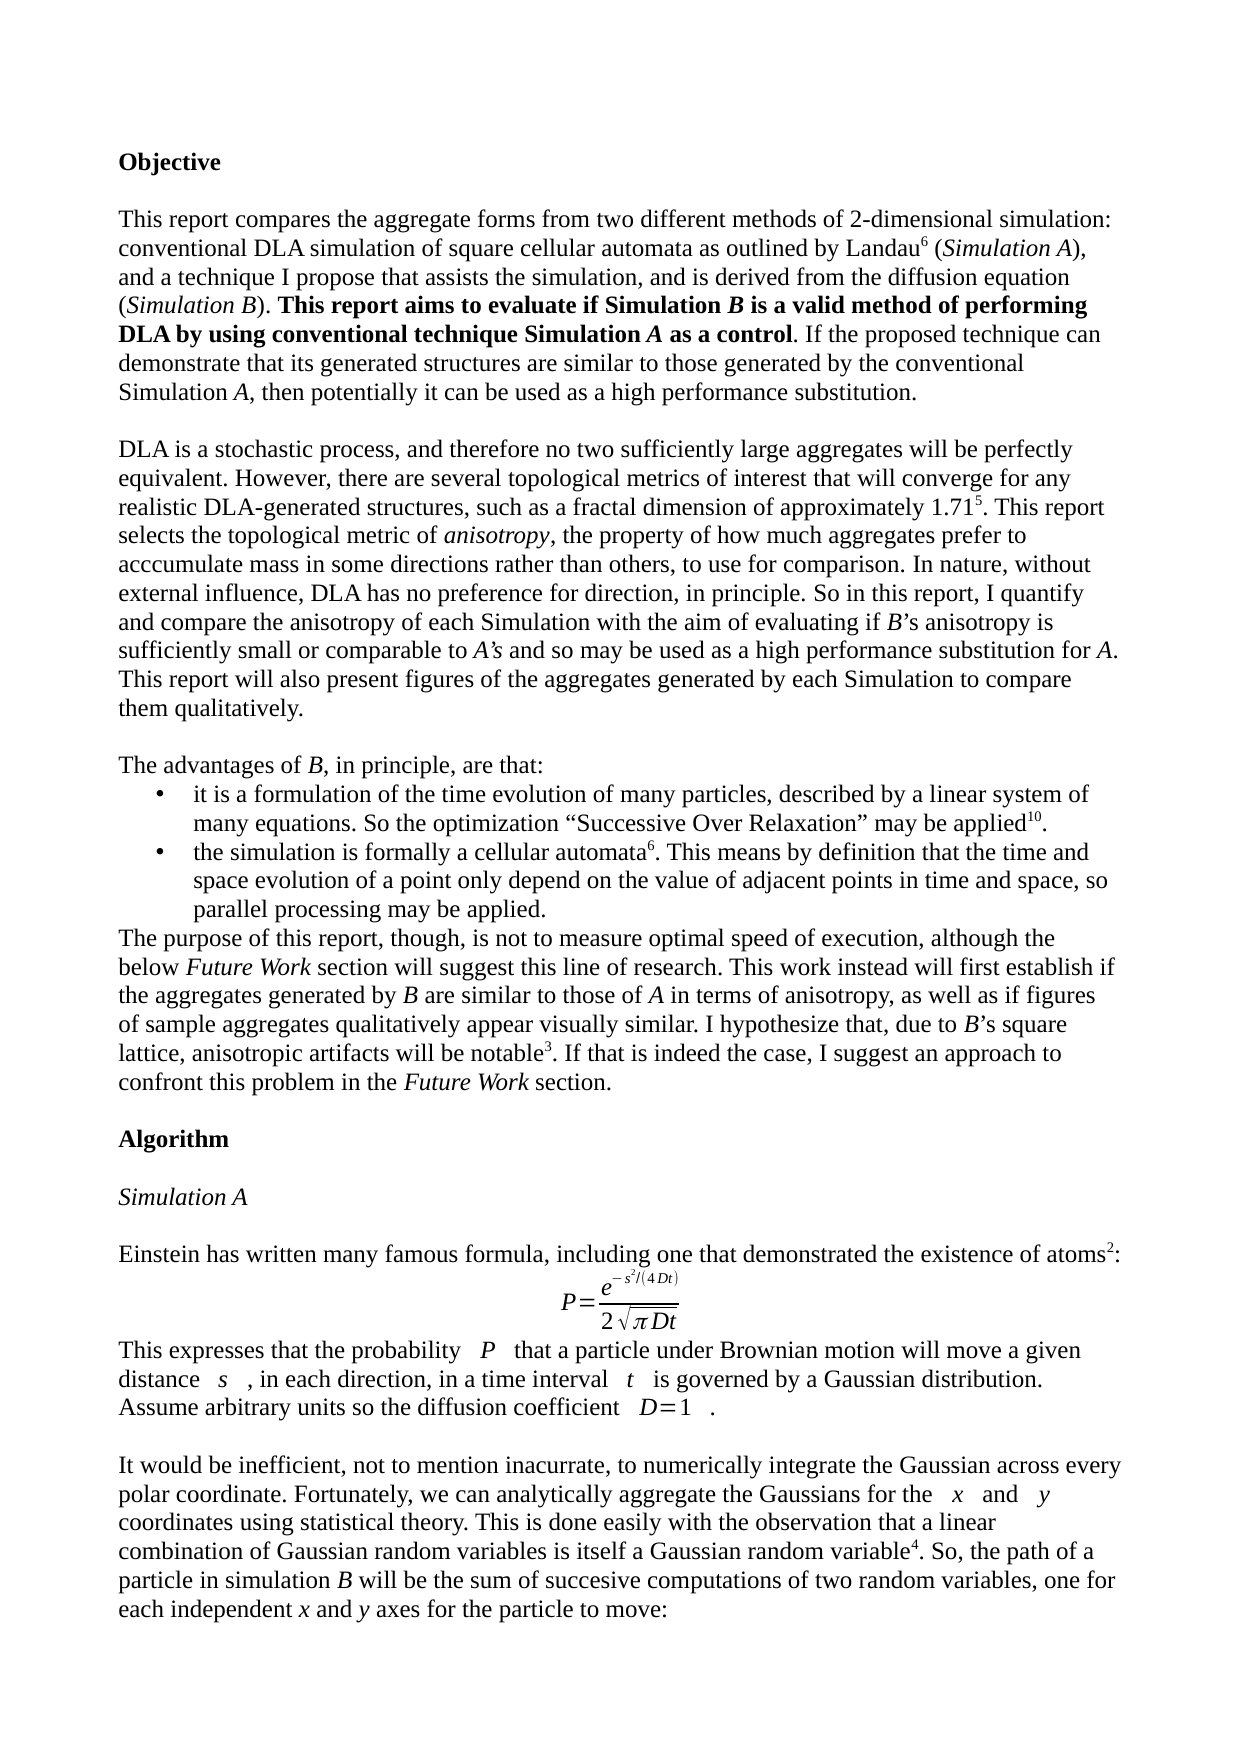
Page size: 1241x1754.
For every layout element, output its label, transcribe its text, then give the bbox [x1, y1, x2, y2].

list the simulation is formally a cellular automata6. This means by definition that the time and space evolution of a point only depend on the value of adjacent points in time and space, so parallel processing may be applied. [156, 837, 1122, 923]
list it is a formulation of the time evolution of many particles, described by a linear system of many equations. So the optimization “Successive Over Relaxation” may be applied10. [156, 779, 1122, 837]
text This expresses that the probabilitythat a particle under Brownian motion will move a given distance, in each direction, in a time intervalis governed by a Gaussian distribution. Assume arbitrary units so the diffusion coefficient. [118, 1335, 1122, 1421]
text DLA is a stochastic process, and therefore no two sufficiently large aggregates will be perfectly equivalent. However, there are several topological metrics of interest that will converge for any realistic DLA-generated structures, such as a fractal dimension of approximately 1.715. This report selects the topological metric of anisotropy, the property of how much aggregates prefer to acccumulate mass in some directions rather than others, to use for comparison. In nature, without external influence, DLA has no preference for direction, in principle. So in this report, I quantify and compare the anisotropy of each Simulation with the aim of evaluating if B’s anisotropy is sufficiently small or comparable to A’s and so may be used as a high performance substitution for A. This report will also present figures of the aggregates generated by each Simulation to compare them qualitatively. [118, 434, 1122, 722]
text Objective [118, 147, 1122, 176]
text Algorithm [118, 1124, 1122, 1153]
text It would be inefficient, not to mention inacurrate, to numerically integrate the Gaussian across every polar coordinate. Fortunately, we can analytically aggregate the Gaussians for theandcoordinates using statistical theory. This is done easily with the observation that a linear combination of Gaussian random variables is itself a Gaussian random variable4. So, the path of a particle in simulation B will be the sum of succesive computations of two random variables, one for each independent x and y axes for the particle to move: [118, 1450, 1122, 1622]
text The advantages of B, in principle, are that: [118, 751, 1122, 779]
text Einstein has written many famous formula, including one that demonstrated the existence of atoms2: [118, 1239, 1122, 1268]
text Simulation A [118, 1182, 1122, 1211]
text This report compares the aggregate forms from two different methods of 2-dimensional simulation: conventional DLA simulation of square cellular automata as outlined by Landau6 (Simulation A), and a technique I propose that assists the simulation, and is derived from the diffusion equation (Simulation B). This report aims to evaluate if Simulation B is a valid method of performing DLA by using conventional technique Simulation A as a control. If the proposed technique can demonstrate that its generated structures are similar to those generated by the conventional Simulation A, then potentially it can be used as a high performance substitution. [118, 204, 1122, 406]
text The purpose of this report, though, is not to measure optimal speed of execution, although the below Future Work section will suggest this line of research. This work instead will first establish if the aggregates generated by B are similar to those of A in terms of anisotropy, as well as if figures of sample aggregates qualitatively appear visually similar. I hypothesize that, due to B’s square lattice, anisotropic artifacts will be notable3. If that is indeed the case, I suggest an approach to confront this problem in the Future Work section. [118, 923, 1122, 1096]
